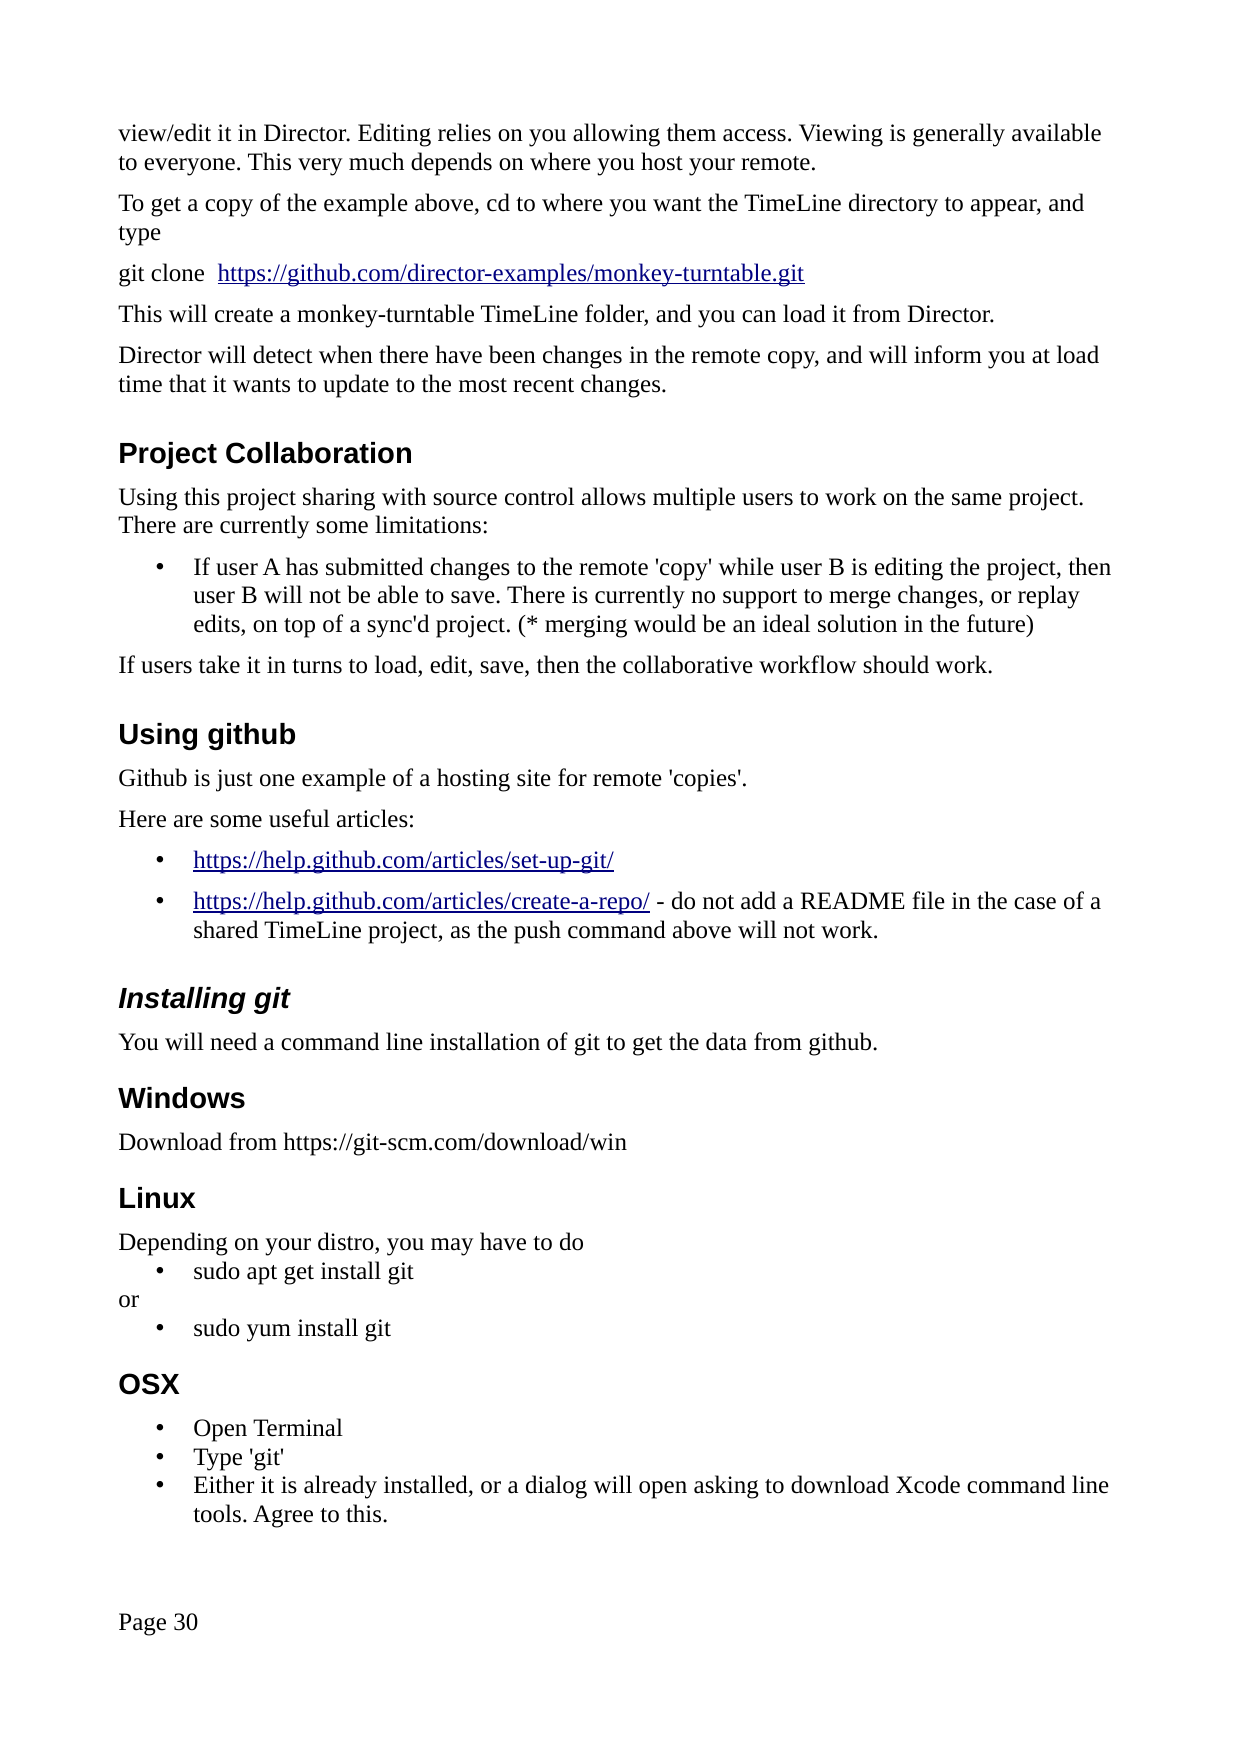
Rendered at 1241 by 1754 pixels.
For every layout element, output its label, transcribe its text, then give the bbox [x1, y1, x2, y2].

subtitle Windows [118, 1081, 1122, 1115]
list Either it is already installed, or a dialog will open asking to download Xcode command line tools. Agree to this. [156, 1471, 1122, 1528]
list If user A has submitted changes to the remote 'copy' while user B is editing the project, then user B will not be able to save. There is currently no support to merge changes, or replay edits, on top of a sync'd project. (* merging would be an ideal solution in the future) [156, 552, 1122, 638]
text view/edit it in Director. Editing relies on you allowing them access. Viewing is generally available to everyone. This very much depends on where you host your remote. [118, 118, 1122, 176]
text or [118, 1284, 1122, 1313]
text Here are some useful articles: [118, 804, 1122, 833]
text Depending on your distro, you may have to do [118, 1227, 1122, 1256]
text git clone https://github.com/director-examples/monkey-turntable.git [118, 258, 1122, 287]
text To get a copy of the example above, cd to where you want the TimeLine directory to appear, and type [118, 188, 1122, 246]
list Type 'git' [156, 1442, 1122, 1471]
list https://help.github.com/articles/create-a-repo/ - do not add a README file in the case of a shared TimeLine project, as the push command above will not work. [156, 886, 1122, 944]
text If users take it in turns to load, edit, save, then the collaborative workflow should work. [118, 650, 1122, 679]
text This will create a monkey-turntable TimeLine folder, and you can load it from Director. [118, 299, 1122, 328]
text Using this project sharing with source control allows multiple users to work on the same project. There are currently some limitations: [118, 482, 1122, 539]
list Open Terminal [156, 1413, 1122, 1442]
subtitle OSX [118, 1367, 1122, 1401]
text Download from https://git-scm.com/download/win [118, 1127, 1122, 1156]
subtitle Linux [118, 1181, 1122, 1214]
text Director will detect when there have been changes in the remote copy, and will inform you at load time that it wants to update to the most recent changes. [118, 341, 1122, 398]
subtitle Installing git [118, 981, 1122, 1015]
subtitle Using github [118, 717, 1122, 750]
text You will need a command line installation of git to get the data from github. [118, 1027, 1122, 1056]
text Github is just one example of a hosting site for remote 'copies'. [118, 763, 1122, 791]
list https://help.github.com/articles/set-up-git/ [156, 845, 1122, 874]
list sudo yum install git [156, 1313, 1122, 1342]
subtitle Project Collaboration [118, 436, 1122, 469]
list sudo apt get install git [156, 1256, 1122, 1284]
